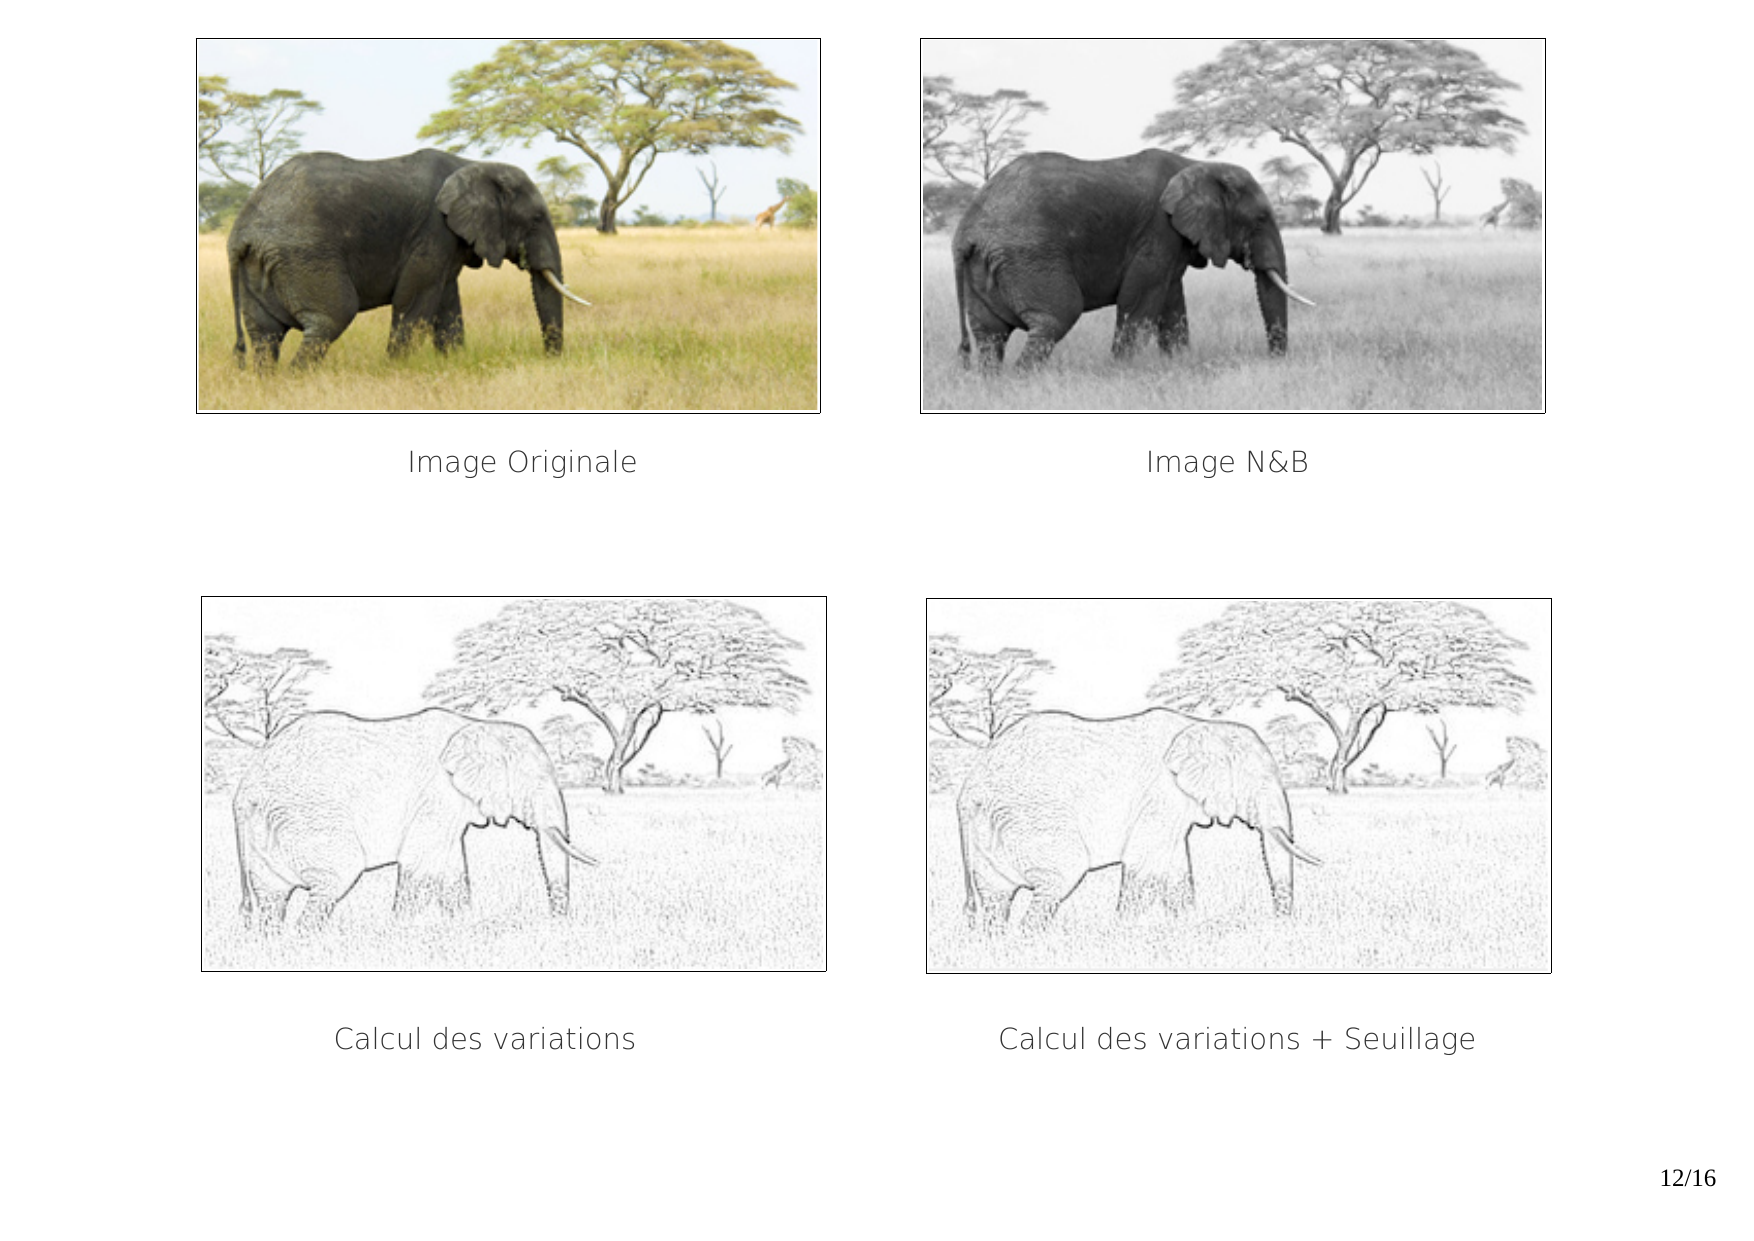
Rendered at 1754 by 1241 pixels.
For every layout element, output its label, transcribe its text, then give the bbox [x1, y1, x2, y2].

picture [928, 601, 1548, 971]
picture [923, 40, 1542, 410]
text Image Originale Image N&B [38, 445, 1716, 479]
text Calcul des variations Calcul des variations + Seuillage [38, 1023, 1716, 1057]
picture [204, 599, 824, 969]
picture [198, 40, 818, 410]
